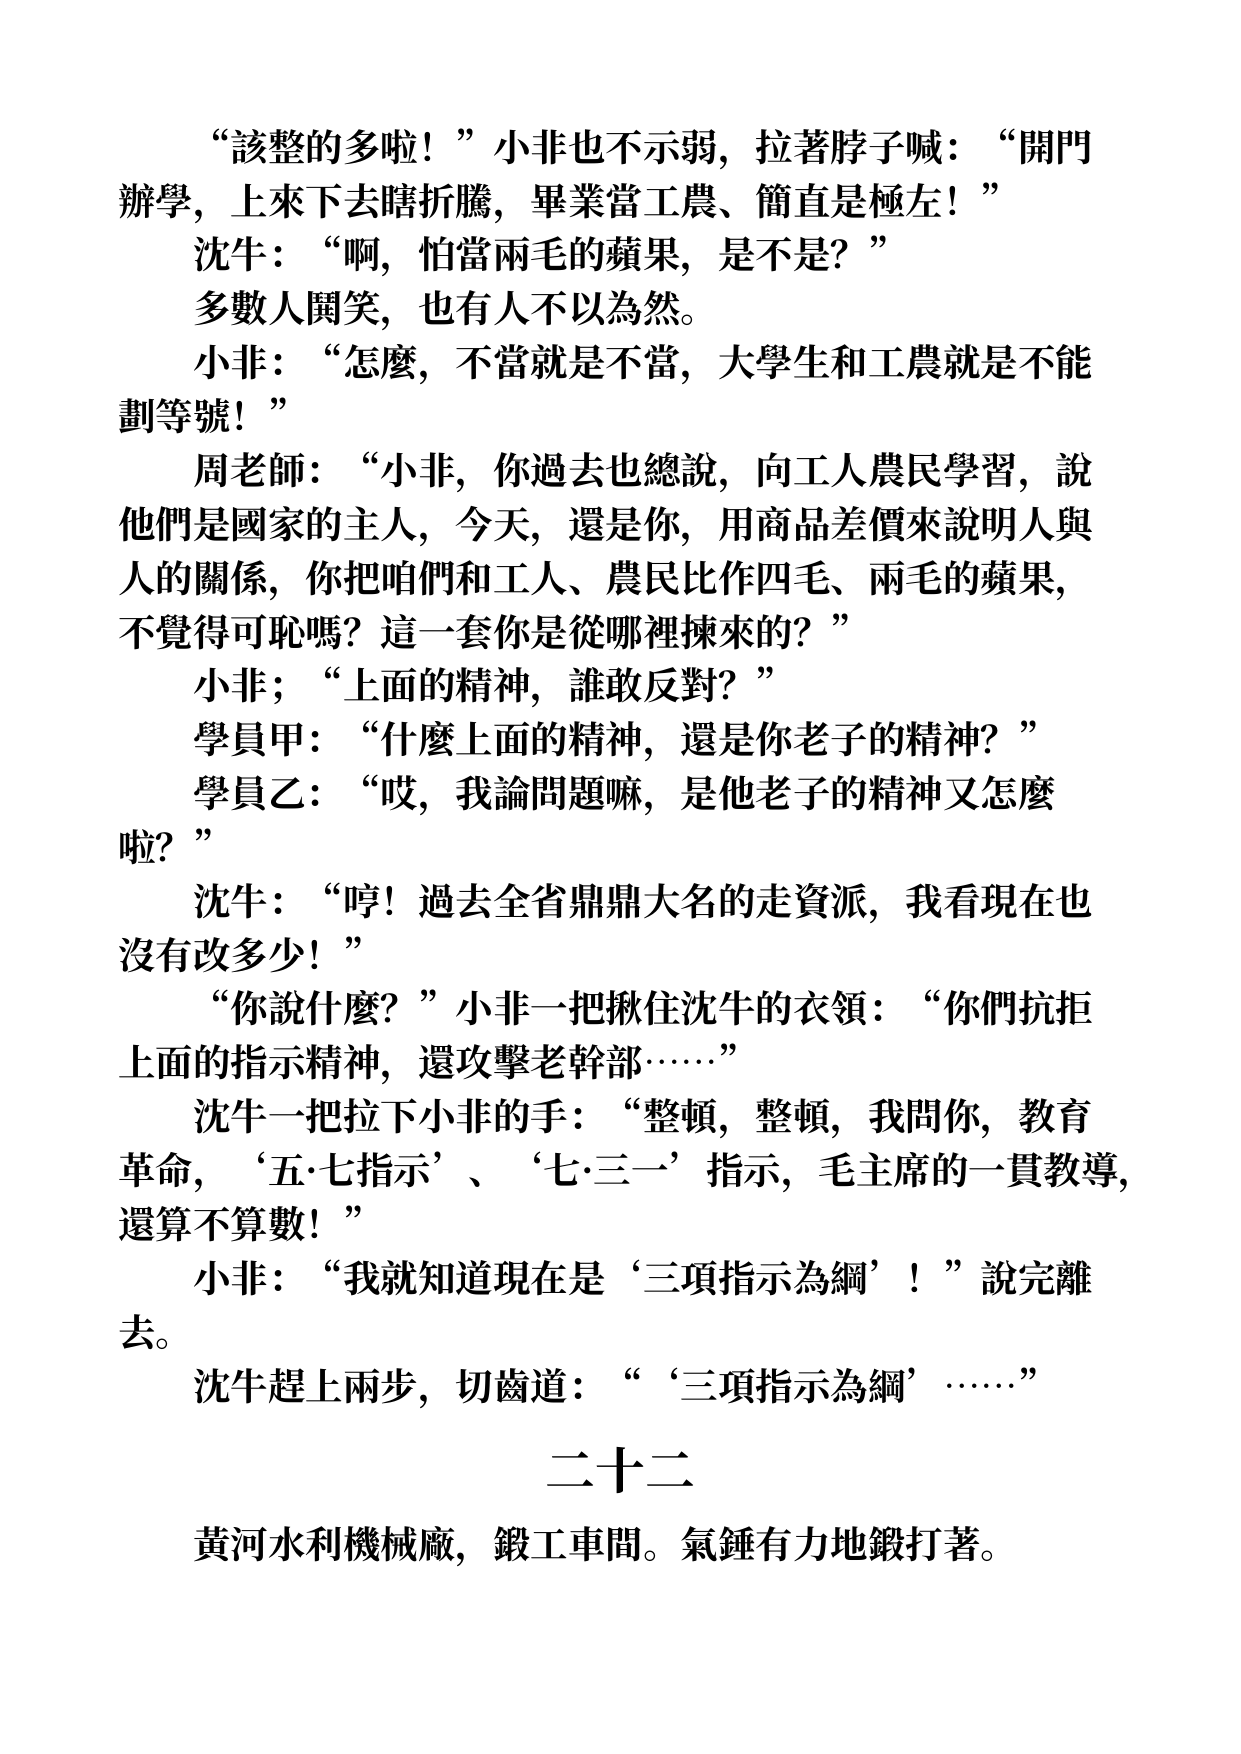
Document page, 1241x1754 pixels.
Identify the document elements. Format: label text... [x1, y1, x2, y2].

text 周老師：“小非，你過去也總說，向工人農民學習，說他們是國家的主人，今天，還是你，用商品差價來說明人與人的關係，你把咱們和工人、農民比作四毛、兩毛的蘋果，不覺得可恥嗎？這一套你是從哪裡揀來的？” [118, 441, 1122, 657]
text 多數人鬨笑，也有人不以為然。 [118, 280, 1122, 333]
text 黃河水利機械廠，鍛工車間。氣錘有力地鍛打著。 [118, 1516, 1122, 1570]
subtitle 二十二 [118, 1431, 1122, 1503]
text “該整的多啦！”小非也不示弱，拉著脖子喊：“開門辦學，上來下去瞎折騰，畢業當工農、簡直是極左！” [118, 118, 1122, 226]
text 學員甲：“什麼上面的精神，還是你老子的精神？” [118, 711, 1122, 764]
text 小非：“怎麼，不當就是不當，大學生和工農就是不能劃等號！” [118, 333, 1122, 441]
text 沈牛：“哼！過去全省鼎鼎大名的走資派，我看現在也沒有改多少！” [118, 872, 1122, 980]
text 學員乙：“哎，我論問題嘛，是他老子的精神又怎麼啦？” [118, 764, 1122, 872]
text 沈牛：“啊，怕當兩毛的蘋果，是不是？” [118, 226, 1122, 280]
text 小非；“上面的精神，誰敢反對？” [118, 657, 1122, 711]
text “你說什麼？”小非一把揪住沈牛的衣領：“你們抗拒上面的指示精神，還攻擊老幹部……” [118, 980, 1122, 1087]
text 沈牛趕上兩步，切齒道：“‘三項指示為綱’……” [118, 1357, 1122, 1411]
text 沈牛一把拉下小非的手：“整頓，整頓，我問你，教育革命，‘五·七指示’、‘七·三一’指示，毛主席的一貫教導，還算不算數！” [118, 1087, 1122, 1249]
text 小非：“我就知道現在是‘三項指示為綱’！”說完離去。 [118, 1249, 1122, 1357]
